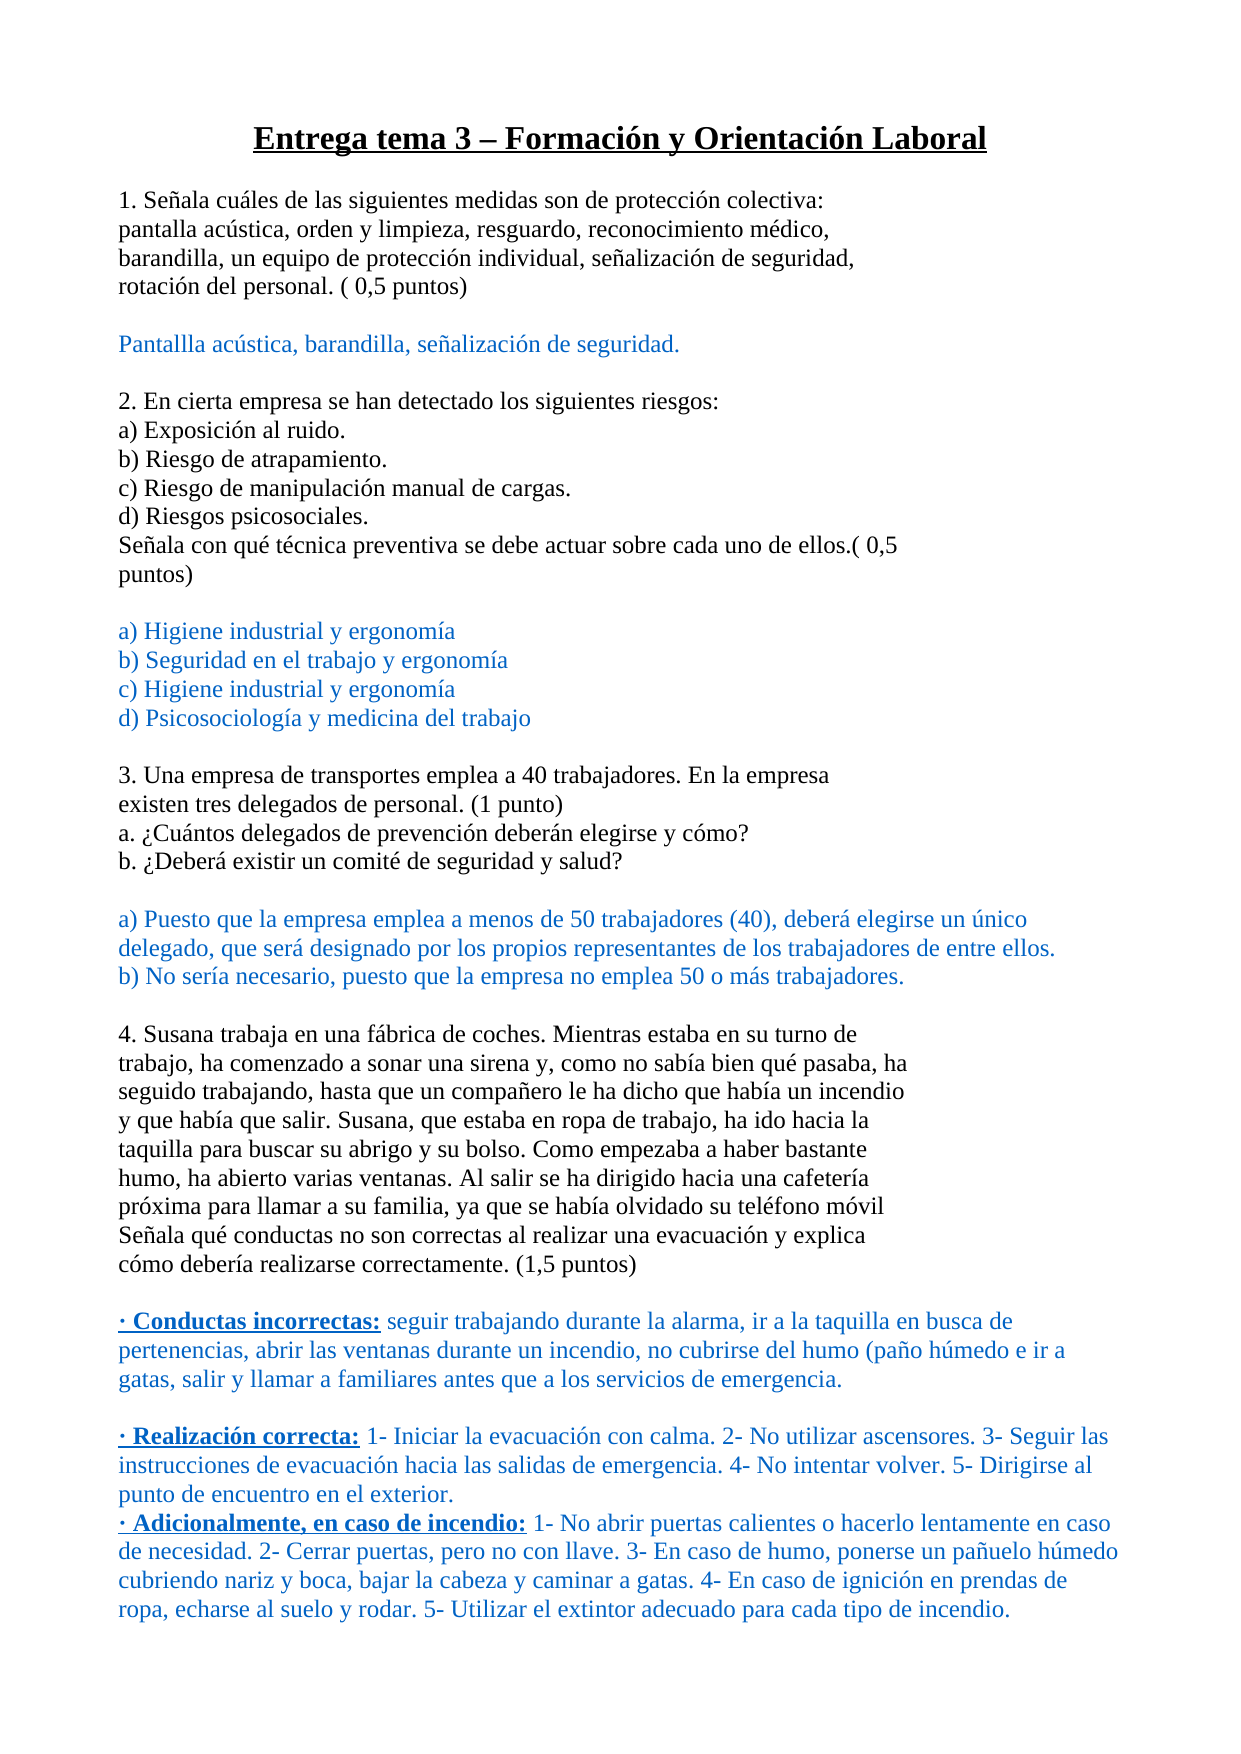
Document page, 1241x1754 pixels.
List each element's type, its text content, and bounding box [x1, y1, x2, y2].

text b) No sería necesario, puesto que la empresa no emplea 50 o más trabajadores. [118, 961, 1122, 990]
text b) Seguridad en el trabajo y ergonomía [118, 645, 1122, 674]
text seguido trabajando, hasta que un compañero le ha dicho que había un incendio [118, 1076, 1122, 1105]
text Señala con qué técnica preventiva se debe actuar sobre cada uno de ellos.( 0,5 [118, 530, 1122, 559]
text taquilla para buscar su abrigo y su bolso. Como empezaba a haber bastante [118, 1134, 1122, 1163]
text 4. Susana trabaja en una fábrica de coches. Mientras estaba en su turno de [118, 1019, 1122, 1048]
text d) Riesgos psicosociales. [118, 501, 1122, 530]
text barandilla, un equipo de protección individual, señalización de seguridad, [118, 243, 1122, 271]
text humo, ha abierto varias ventanas. Al salir se ha dirigido hacia una cafetería [118, 1163, 1122, 1191]
text c) Higiene industrial y ergonomía [118, 674, 1122, 703]
text a) Exposición al ruido. [118, 415, 1122, 444]
text cómo debería realizarse correctamente. (1,5 puntos) [118, 1249, 1122, 1278]
text a) Higiene industrial y ergonomía [118, 616, 1122, 645]
text existen tres delegados de personal. (1 punto) [118, 789, 1122, 818]
text 2. En cierta empresa se han detectado los siguientes riesgos: [118, 386, 1122, 415]
text próxima para llamar a su familia, ya que se había olvidado su teléfono móvil [118, 1191, 1122, 1220]
text b) Riesgo de atrapamiento. [118, 444, 1122, 473]
text a) Puesto que la empresa emplea a menos de 50 trabajadores (40), deberá elegirse un único delegado, que será designado por los propios representantes de los trabajadores de entre ellos. [118, 904, 1122, 961]
text 3. Una empresa de transportes emplea a 40 trabajadores. En la empresa [118, 760, 1122, 789]
text rotación del personal. ( 0,5 puntos) [118, 271, 1122, 300]
text Entrega tema 3 – Formación y Orientación Laboral [118, 118, 1122, 156]
text c) Riesgo de manipulación manual de cargas. [118, 473, 1122, 501]
text d) Psicosociología y medicina del trabajo [118, 703, 1122, 731]
text a. ¿Cuántos delegados de prevención deberán elegirse y cómo? [118, 818, 1122, 846]
text Señala qué conductas no son correctas al realizar una evacuación y explica [118, 1220, 1122, 1249]
text · Realización correcta: 1- Iniciar la evacuación con calma. 2- No utilizar ascensores. 3- Seguir las instrucciones de evacuación hacia las salidas de emergencia. 4- No intentar volver. 5- Dirigirse al punto de encuentro en el exterior. [118, 1421, 1122, 1508]
text trabajo, ha comenzado a sonar una sirena y, como no sabía bien qué pasaba, ha [118, 1048, 1122, 1076]
text y que había que salir. Susana, que estaba en ropa de trabajo, ha ido hacia la [118, 1105, 1122, 1134]
text 1. Señala cuáles de las siguientes medidas son de protección colectiva: [118, 185, 1122, 214]
text Pantallla acústica, barandilla, señalización de seguridad. [118, 329, 1122, 358]
text b. ¿Deberá existir un comité de seguridad y salud? [118, 846, 1122, 875]
text · Conductas incorrectas: seguir trabajando durante la alarma, ir a la taquilla en busca de pertenencias, abrir las ventanas durante un incendio, no cubrirse del humo (paño húmedo e ir a gatas, salir y llamar a familiares antes que a los servicios de emergencia. [118, 1306, 1122, 1393]
text pantalla acústica, orden y limpieza, resguardo, reconocimiento médico, [118, 214, 1122, 243]
text puntos) [118, 559, 1122, 588]
text · Adicionalmente, en caso de incendio: 1- No abrir puertas calientes o hacerlo lentamente en caso de necesidad. 2- Cerrar puertas, pero no con llave. 3- En caso de humo, ponerse un pañuelo húmedo cubriendo nariz y boca, bajar la cabeza y caminar a gatas. 4- En caso de ignición en prendas de ropa, echarse al suelo y rodar. 5- Utilizar el extintor adecuado para cada tipo de incendio. [118, 1508, 1122, 1623]
